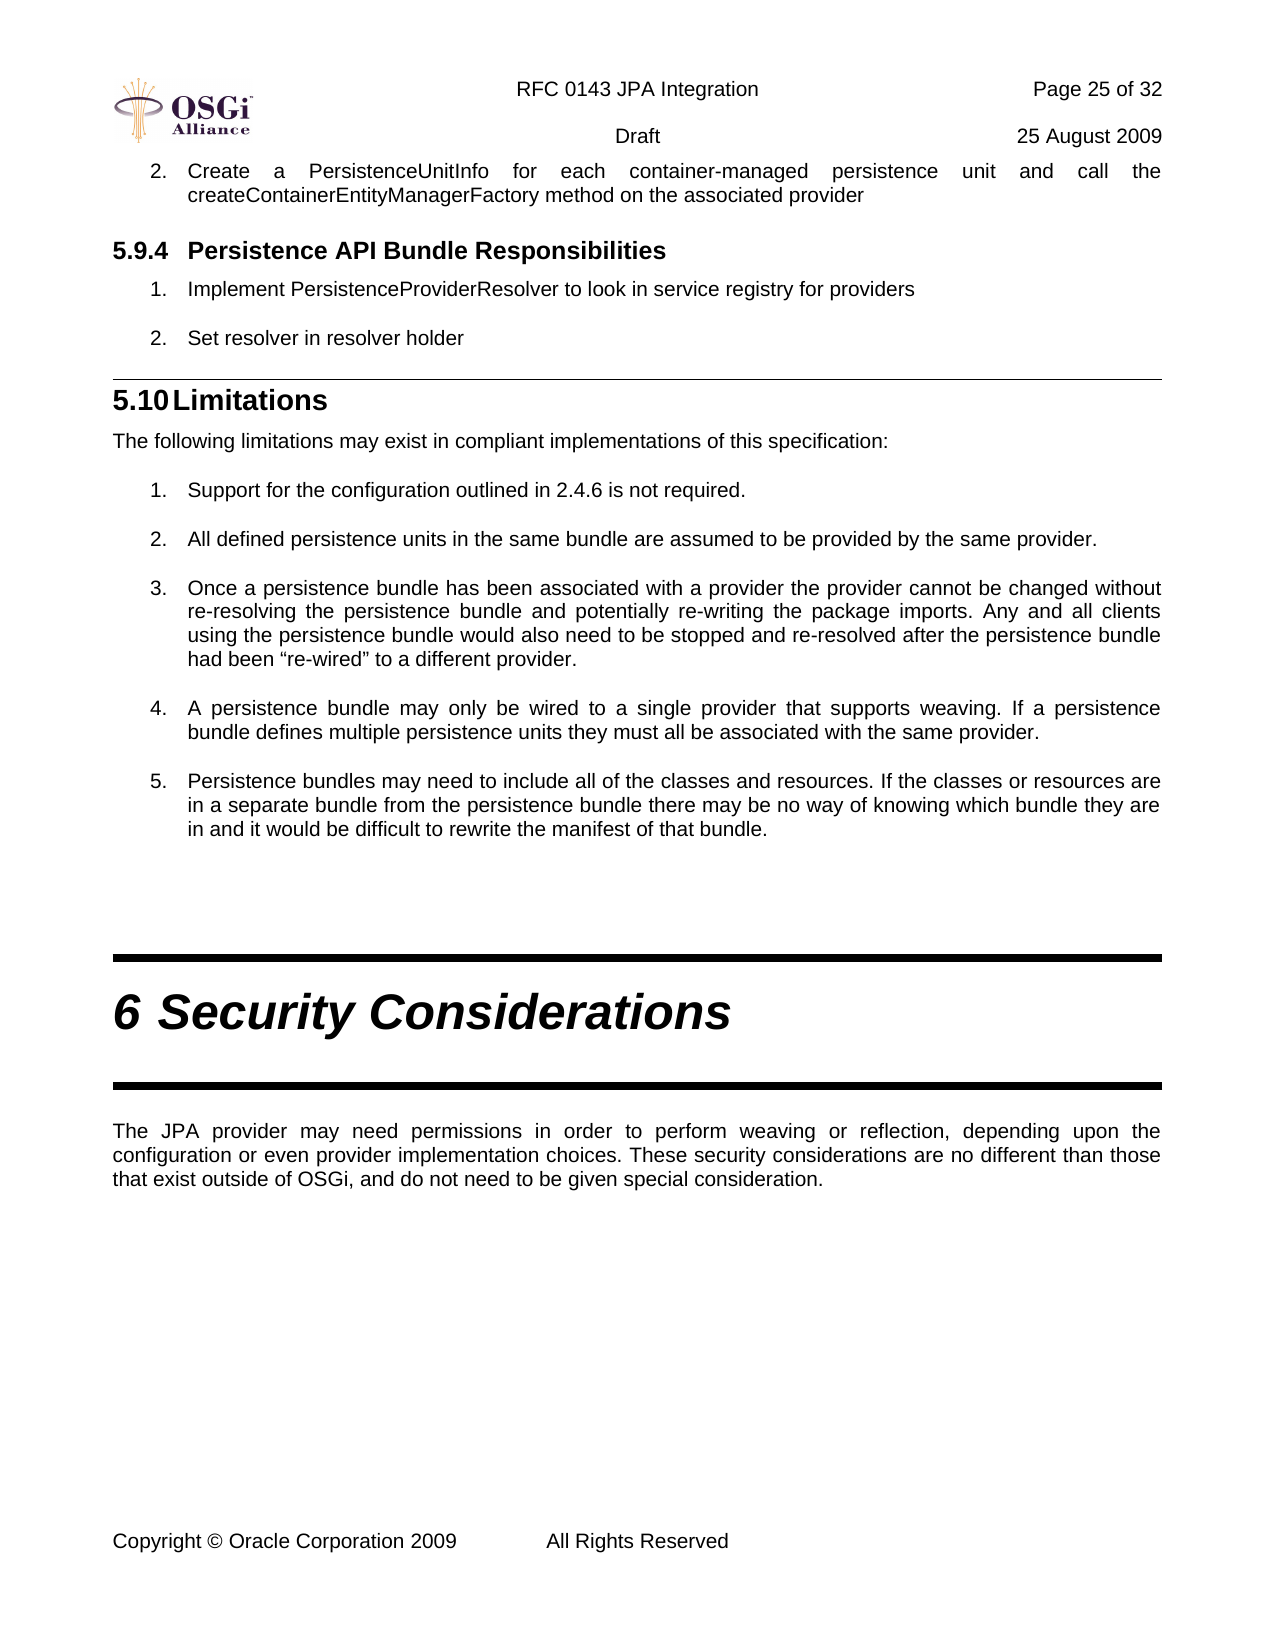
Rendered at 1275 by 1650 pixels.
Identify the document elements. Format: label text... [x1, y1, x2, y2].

list Persistence bundles may need to include all of the classes and resources. If the classes or resources are in a separate bundle from the persistence bundle there may be no way of knowing which bundle they are in and it would be difficult to rewrite the manifest of that bundle. [150, 769, 1162, 841]
subtitle Security Considerations [112, 955, 1162, 1090]
picture [114, 78, 254, 143]
list Create a PersistenceUnitInfo for each container-managed persistence unit and call the createContainerEntityManagerFactory method on the associated provider [150, 159, 1162, 207]
list Implement PersistenceProviderResolver to look in service registry for providers [150, 277, 1162, 301]
list Once a persistence bundle has been associated with a provider the provider cannot be changed without re-resolving the persistence bundle and potentially re-writing the package imports. Any and all clients using the persistence bundle would also need to be stopped and re-resolved after the persistence bundle had been “re-wired” to a different provider. [150, 575, 1162, 671]
text The JPA provider may need permissions in order to perform weaving or reflection, depending upon the configuration or even provider implementation choices. These security considerations are no different than those that exist outside of OSGi, and do not need to be given special consideration. [112, 1119, 1162, 1191]
subtitle Persistence API Bundle Responsibilities [112, 236, 1162, 265]
subtitle Limitations [112, 380, 1162, 416]
text The following limitations may exist in compliant implementations of this specification: [112, 428, 1162, 452]
list All defined persistence units in the same bundle are assumed to be provided by the same provider. [150, 526, 1162, 550]
list A persistence bundle may only be wired to a single provider that supports weaving. If a persistence bundle defines multiple persistence units they must all be associated with the same provider. [150, 696, 1162, 744]
list Support for the configuration outlined in 2.4.6 is not required. [150, 477, 1162, 501]
list Set resolver in resolver holder [150, 326, 1162, 350]
